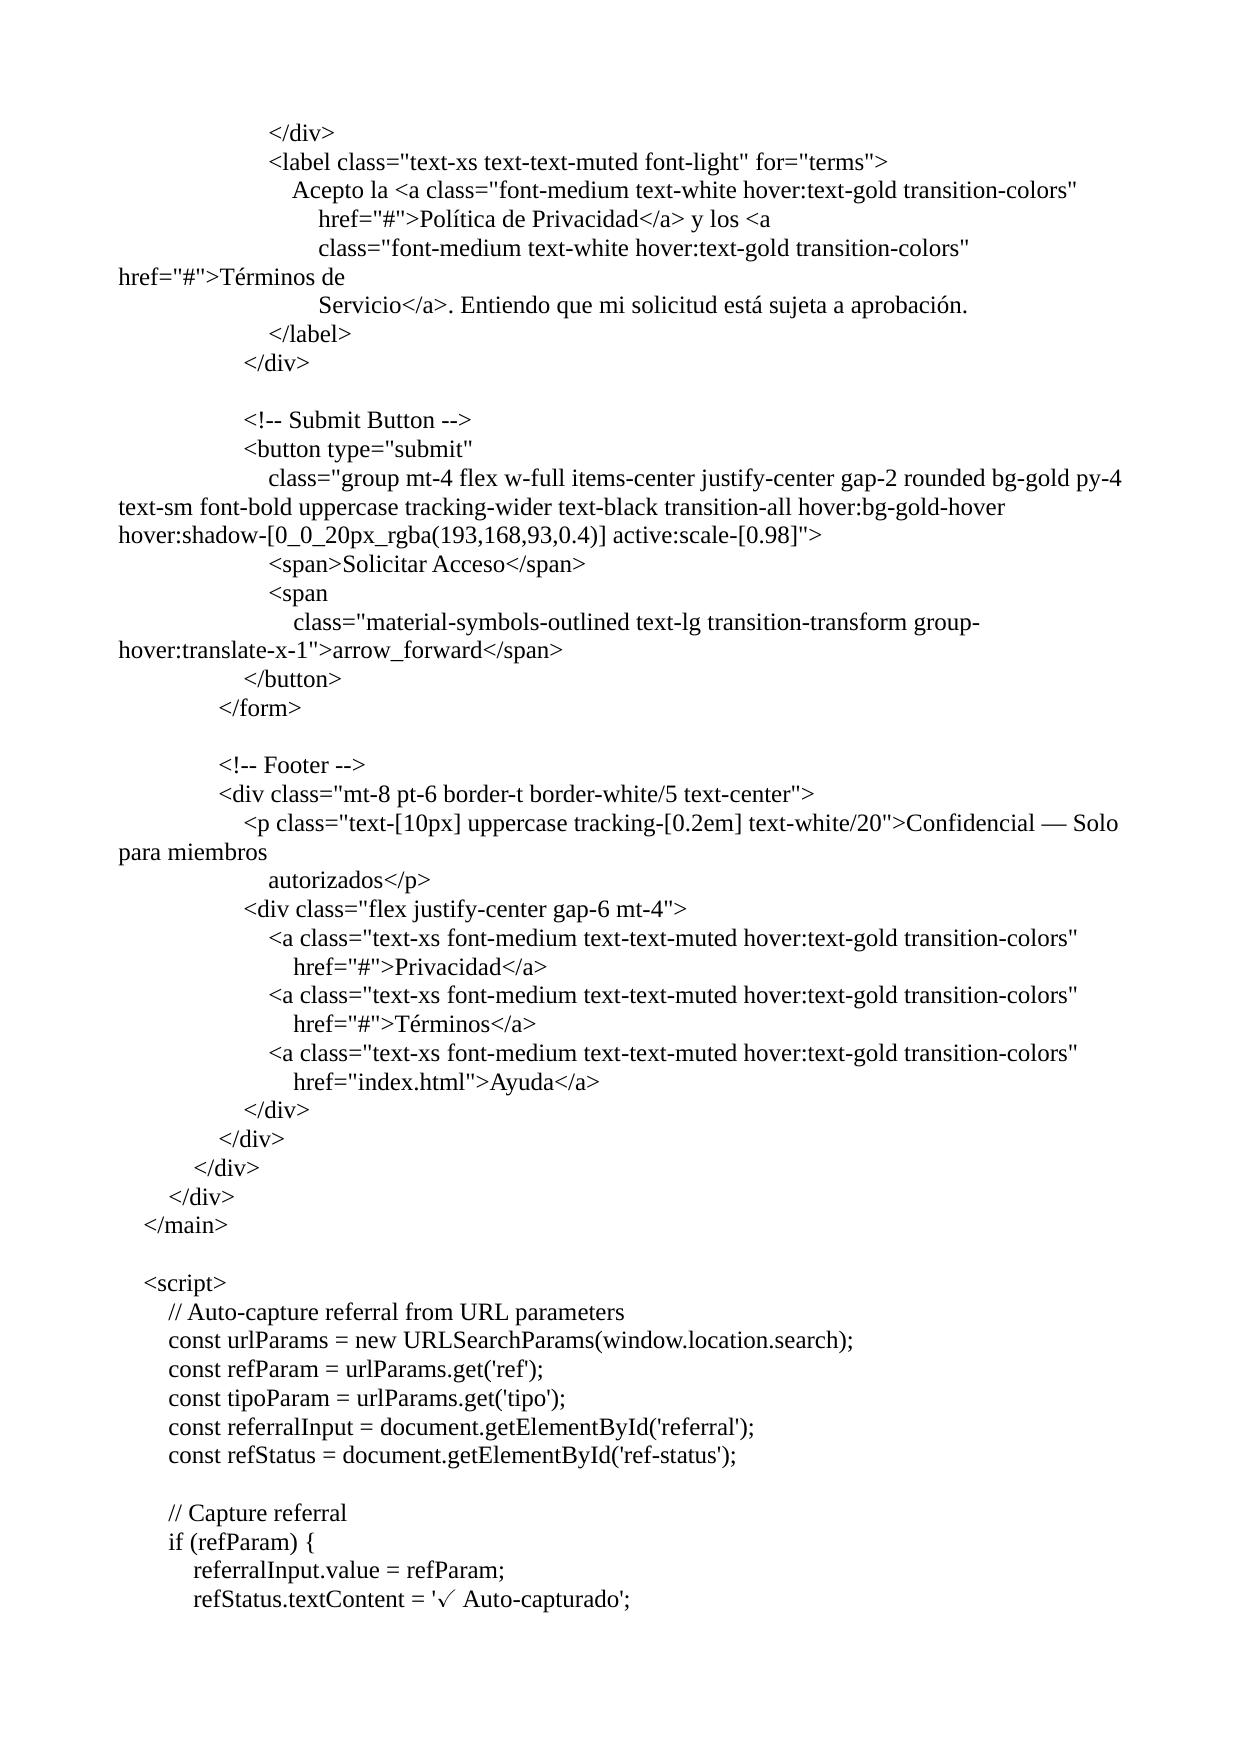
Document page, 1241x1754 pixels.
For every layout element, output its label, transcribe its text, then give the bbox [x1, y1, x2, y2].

table_cell </div> <label class="text-xs text-text-muted font-light" for="terms"> Acepto la <a class="font-medium text-white hover:text-gold transition-colors" href="#">Política de Privacidad</a> y los <a class="font-medium text-white hover:text-gold transition-colors" href="#">Términos de Servicio</a>. Entiendo que mi solicitud está sujeta a aprobación. </label> </div> <!-- Submit Button --> <button type="submit" class="group mt-4 flex w-full items-center justify-center gap-2 rounded bg-gold py-4 text-sm font-bold uppercase tracking-wider text-black transition-all hover:bg-gold-hover hover:shadow-[0_0_20px_rgba(193,168,93,0.4)] active:scale-[0.98]"> <span>Solicitar Acceso</span> <span class="material-symbols-outlined text-lg transition-transform group-hover:translate-x-1">arrow_forward</span> </button> </form> <!-- Footer --> <div class="mt-8 pt-6 border-t border-white/5 text-center"> <p class="text-[10px] uppercase tracking-[0.2em] text-white/20">Confidencial — Solo para miembros autorizados</p> <div class="flex justify-center gap-6 mt-4"> <a class="text-xs font-medium text-text-muted hover:text-gold transition-colors" href="#">Privacidad</a> <a class="text-xs font-medium text-text-muted hover:text-gold transition-colors" href="#">Términos</a> <a class="text-xs font-medium text-text-muted hover:text-gold transition-colors" href="index.html">Ayuda</a> </div> </div> </div> </div> </main> <script> // Auto-capture referral from URL parameters const urlParams = new URLSearchParams(window.location.search); const refParam = urlParams.get('ref'); const tipoParam = urlParams.get('tipo'); const referralInput = document.getElementById('referral'); const refStatus = document.getElementById('ref-status'); // Capture referral if (refParam) { referralInput.value = refParam; refStatus.textContent = '✓ Auto-capturado'; [118, 118, 1122, 1613]
